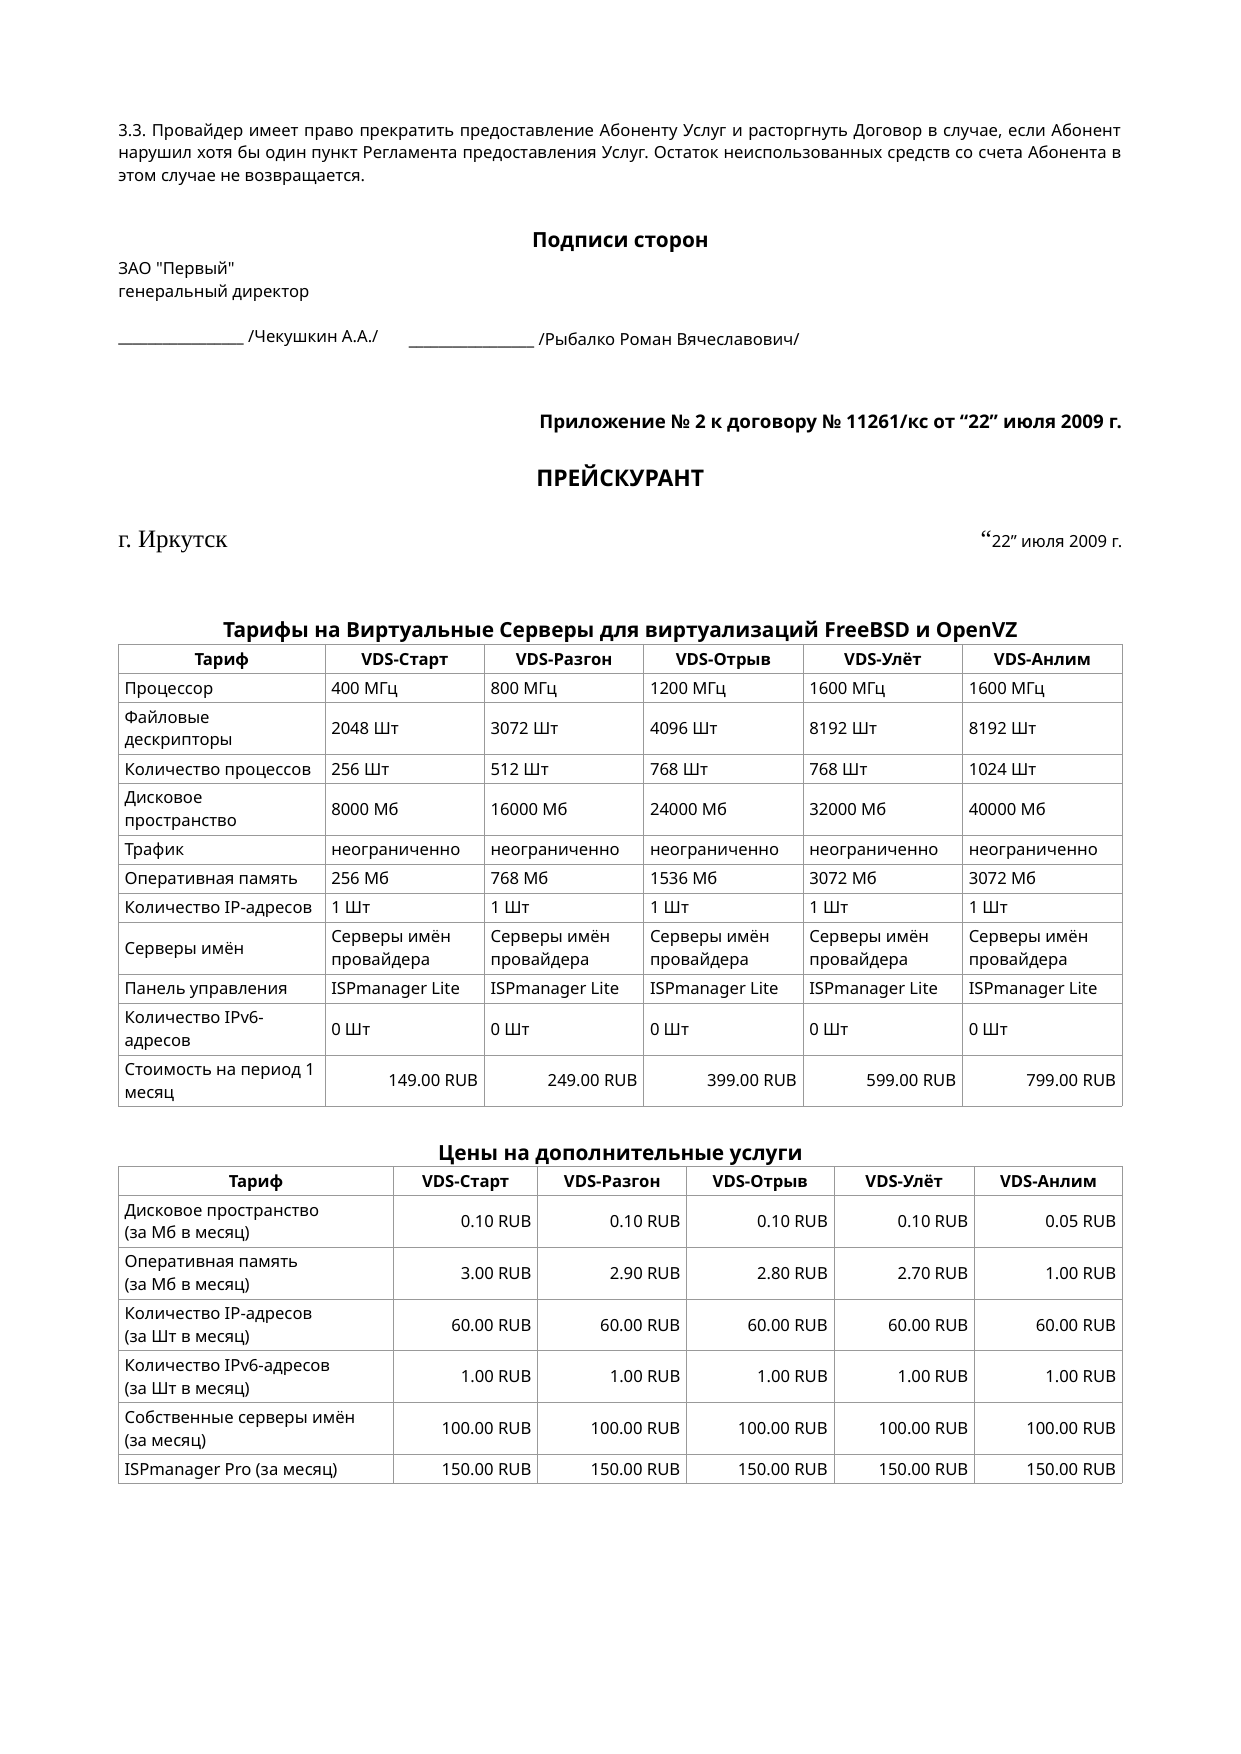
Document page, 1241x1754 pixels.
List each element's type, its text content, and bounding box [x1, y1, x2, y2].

table_cell Процессор [119, 674, 325, 702]
table_cell Собственные серверы имён (за месяц) [119, 1403, 393, 1454]
table_cell ISPmanager Lite [326, 975, 484, 1003]
table_cell 0.10 RUB [835, 1196, 974, 1247]
table_header VDS-Улёт [804, 645, 962, 673]
table_cell 1.00 RUB [538, 1351, 686, 1402]
table_cell 0 Шт [485, 1004, 643, 1054]
table_header VDS-Анлим [963, 645, 1122, 673]
table_cell Дисковое пространство [119, 784, 325, 835]
table_cell Серверы имён провайдера [963, 923, 1122, 974]
table_cell 768 Мб [485, 865, 643, 893]
table_cell Стоимость на период 1 месяц [119, 1056, 325, 1106]
table_cell 4096 Шт [644, 703, 803, 754]
table_cell ISPmanager Pro (за месяц) [119, 1455, 393, 1483]
table_cell 100.00 RUB [394, 1403, 537, 1454]
table_cell 1 Шт [644, 894, 803, 922]
table_header VDS-Отрыв [687, 1167, 834, 1195]
table_cell 3072 Мб [804, 865, 962, 893]
table_cell 3.00 RUB [394, 1248, 537, 1299]
table_cell 768 Шт [804, 755, 962, 783]
table_header VDS-Разгон [538, 1167, 686, 1195]
table_cell неограниченно [804, 836, 962, 864]
table_cell 60.00 RUB [687, 1300, 834, 1350]
table_header ЗАО "Первый" генеральный директор _________________ /Чекушкин А.А./ [118, 254, 408, 351]
table_cell Серверы имён провайдера [485, 923, 643, 974]
table_cell 768 Шт [644, 755, 803, 783]
table_header VDS-Улёт [835, 1167, 974, 1195]
table_cell Количество процессов [119, 755, 325, 783]
subtitle Подписи сторон [118, 225, 1122, 254]
table_cell 8000 Мб [326, 784, 484, 835]
table_cell 1.00 RUB [835, 1351, 974, 1402]
table_cell 0 Шт [963, 1004, 1122, 1054]
table_cell 0.10 RUB [538, 1196, 686, 1247]
table_header VDS-Старт [394, 1167, 537, 1195]
table_cell неограниченно [644, 836, 803, 864]
table_cell 2.90 RUB [538, 1248, 686, 1299]
table_cell 1536 Мб [644, 865, 803, 893]
table_cell Файловые дескрипторы [119, 703, 325, 754]
table_cell неограниченно [963, 836, 1122, 864]
table_cell 256 Мб [326, 865, 484, 893]
text 3.3. Провайдер имеет право прекратить предоставление Абоненту Услуг и расторгнуть Договор в случае, если Абонент нарушил хотя бы один пункт Регламента предоставления Услуг. Остаток неиспользованных средств со счета Абонента в этом случае не возвращается. [118, 118, 1122, 186]
table_cell 1600 МГц [804, 674, 962, 702]
table_cell 100.00 RUB [975, 1403, 1122, 1454]
table_cell 8192 Шт [804, 703, 962, 754]
table_cell 1.00 RUB [975, 1248, 1122, 1299]
table_cell Серверы имён провайдера [644, 923, 803, 974]
table_cell 1.00 RUB [394, 1351, 537, 1402]
table_cell 150.00 RUB [835, 1455, 974, 1483]
table_cell 400 МГц [326, 674, 484, 702]
table_cell 1 Шт [326, 894, 484, 922]
table_cell ISPmanager Lite [804, 975, 962, 1003]
table_cell 24000 Мб [644, 784, 803, 835]
table_cell Серверы имён провайдера [804, 923, 962, 974]
table_cell 800 МГц [485, 674, 643, 702]
table_cell 0 Шт [326, 1004, 484, 1054]
table_cell Серверы имён [119, 923, 325, 974]
table_cell 100.00 RUB [835, 1403, 974, 1454]
table_cell 1 Шт [804, 894, 962, 922]
table_cell 1600 МГц [963, 674, 1122, 702]
table_cell 0.10 RUB [687, 1196, 834, 1247]
table_cell Панель управления [119, 975, 325, 1003]
table_cell 32000 Мб [804, 784, 962, 835]
table_cell 150.00 RUB [394, 1455, 537, 1483]
table_cell 149.00 RUB [326, 1056, 484, 1106]
table_cell 3072 Мб [963, 865, 1122, 893]
subtitle Тарифы на Виртуальные Серверы для виртуализаций FreeBSD и OpenVZ [118, 616, 1122, 644]
table_cell Количество IP-адресов (за Шт в месяц) [119, 1300, 393, 1350]
table_cell 0.10 RUB [394, 1196, 537, 1247]
table_header VDS-Отрыв [644, 645, 803, 673]
table_cell 2.80 RUB [687, 1248, 834, 1299]
table_cell Количество IPv6-адресов (за Шт в месяц) [119, 1351, 393, 1402]
subtitle Цены на дополнительные услуги [118, 1138, 1122, 1166]
table_cell неограниченно [326, 836, 484, 864]
table_cell 0 Шт [804, 1004, 962, 1054]
table_cell 60.00 RUB [394, 1300, 537, 1350]
table_header _________________ /Рыбалко Роман Вячеславович/ [409, 254, 834, 351]
table_cell 1 Шт [963, 894, 1122, 922]
table_cell 512 Шт [485, 755, 643, 783]
table_cell ISPmanager Lite [644, 975, 803, 1003]
table_cell 799.00 RUB [963, 1056, 1122, 1106]
text г. Иркутск [118, 524, 602, 553]
table_header Тариф [119, 1167, 393, 1195]
table_cell Трафик [119, 836, 325, 864]
table_cell 1 Шт [485, 894, 643, 922]
table_cell 150.00 RUB [975, 1455, 1122, 1483]
table_cell 60.00 RUB [835, 1300, 974, 1350]
table_header VDS-Разгон [485, 645, 643, 673]
table_cell 1200 МГц [644, 674, 803, 702]
table_cell 0 Шт [644, 1004, 803, 1054]
text Приложение № 2 к договору № 11261/кс от “22” июля 2009 г. [118, 408, 1122, 434]
table_cell 8192 Шт [963, 703, 1122, 754]
table_cell неограниченно [485, 836, 643, 864]
table_cell 150.00 RUB [687, 1455, 834, 1483]
table_cell 0.05 RUB [975, 1196, 1122, 1247]
table_cell 100.00 RUB [538, 1403, 686, 1454]
table_cell 2048 Шт [326, 703, 484, 754]
table_cell 100.00 RUB [687, 1403, 834, 1454]
table_cell ISPmanager Lite [963, 975, 1122, 1003]
table_cell 60.00 RUB [538, 1300, 686, 1350]
table_cell 3072 Шт [485, 703, 643, 754]
table_cell Серверы имён провайдера [326, 923, 484, 974]
table_cell Количество IPv6-адресов [119, 1004, 325, 1054]
table_cell 599.00 RUB [804, 1056, 962, 1106]
table_cell 1.00 RUB [975, 1351, 1122, 1402]
table_cell ISPmanager Lite [485, 975, 643, 1003]
table_cell Количество IP-адресов [119, 894, 325, 922]
table_cell 150.00 RUB [538, 1455, 686, 1483]
table_cell 399.00 RUB [644, 1056, 803, 1106]
table_cell Дисковое пространство (за Мб в месяц) [119, 1196, 393, 1247]
table_header Тариф [119, 645, 325, 673]
table_cell Оперативная память [119, 865, 325, 893]
table_cell 2.70 RUB [835, 1248, 974, 1299]
table_cell 1.00 RUB [687, 1351, 834, 1402]
table_header VDS-Анлим [975, 1167, 1122, 1195]
table_cell 60.00 RUB [975, 1300, 1122, 1350]
table_cell 40000 Мб [963, 784, 1122, 835]
table_cell 16000 Мб [485, 784, 643, 835]
subtitle ПРЕЙСКУРАНТ [118, 462, 1122, 493]
table_cell 256 Шт [326, 755, 484, 783]
table_cell Оперативная память (за Мб в месяц) [119, 1248, 393, 1299]
text “22” июля 2009 г. [602, 524, 1122, 553]
table_header VDS-Старт [326, 645, 484, 673]
table_cell 1024 Шт [963, 755, 1122, 783]
table_cell 249.00 RUB [485, 1056, 643, 1106]
